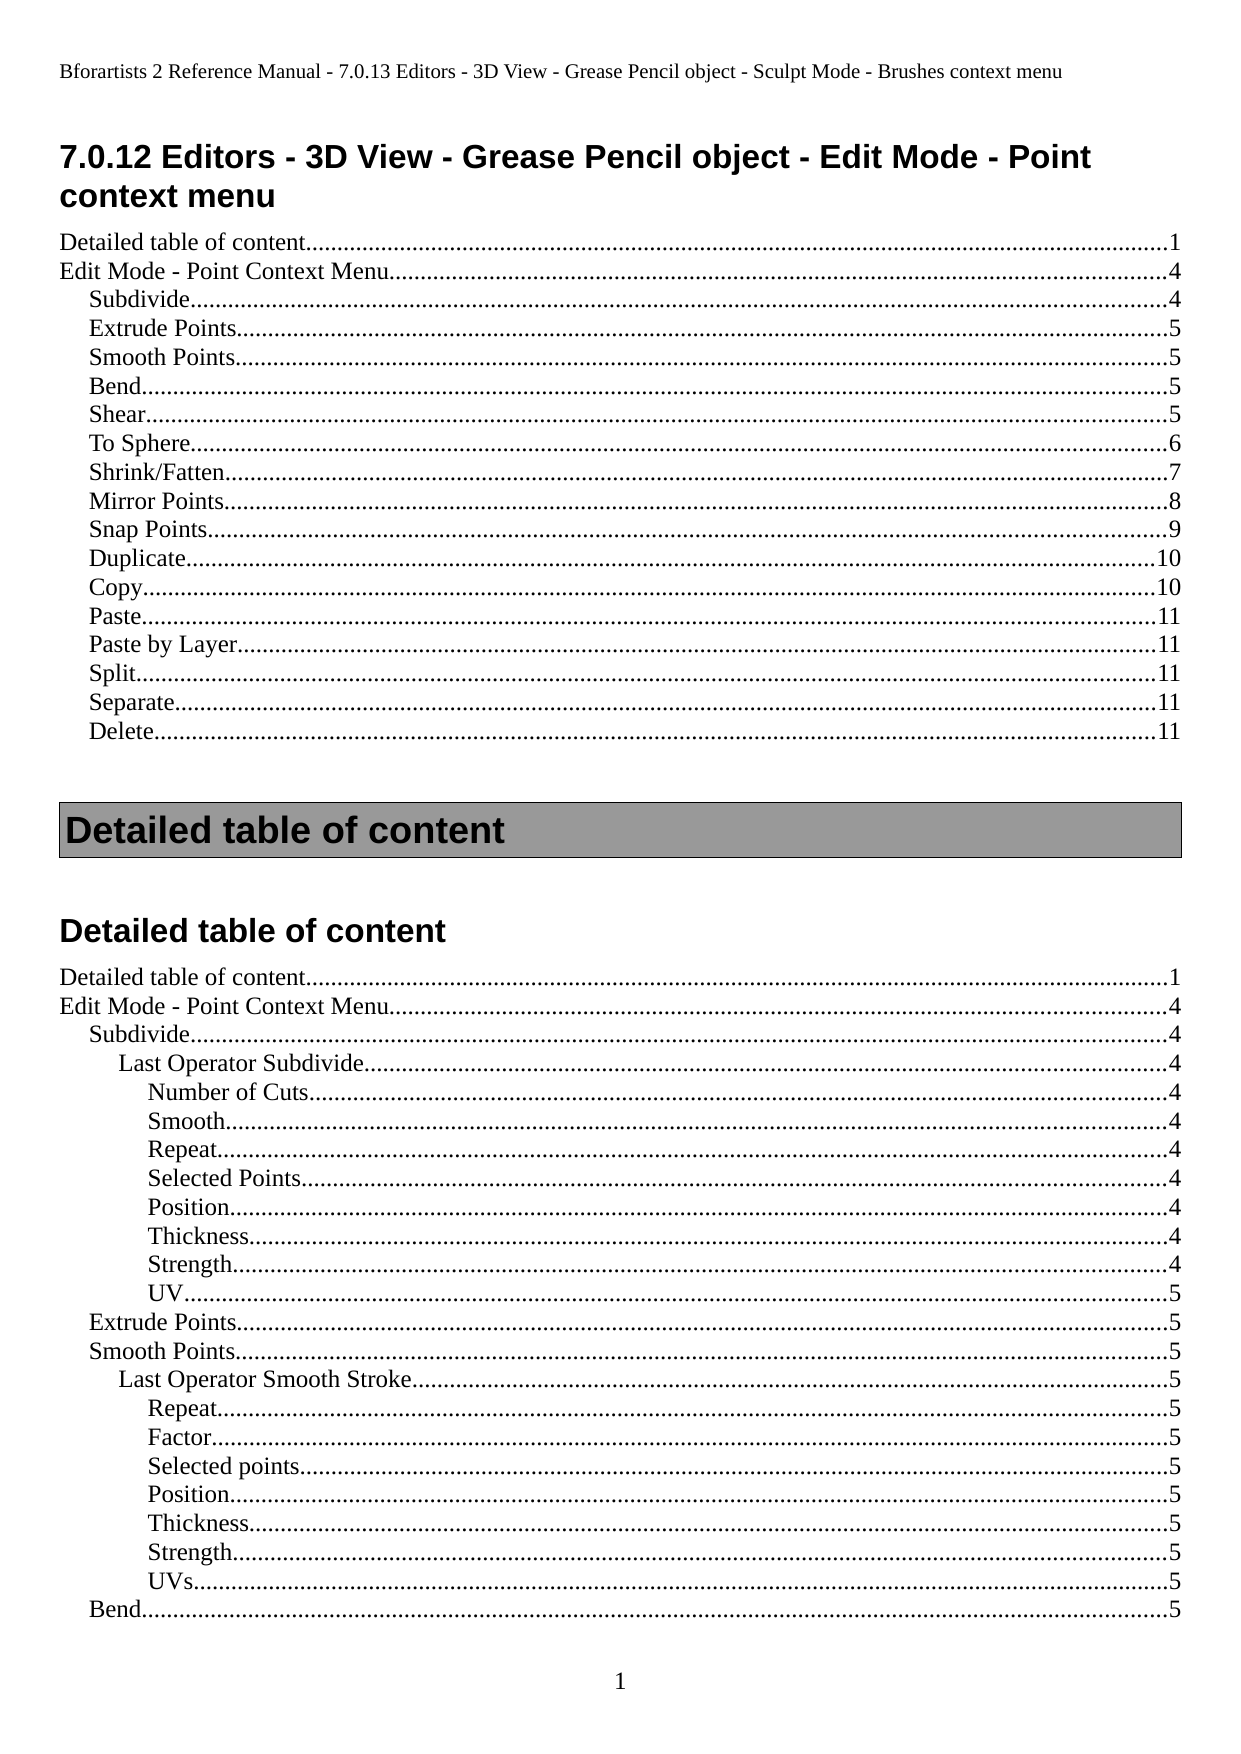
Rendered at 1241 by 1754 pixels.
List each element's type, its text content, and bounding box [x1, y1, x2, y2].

text Edit Mode - Point Context Menu 4 [59, 256, 1181, 284]
table_header Detailed table of content [60, 803, 1181, 857]
text Strength 5 [147, 1537, 1181, 1566]
subtitle 7.0.12 Editors - 3D View - Grease Pencil object - Edit Mode - Point context menu [59, 138, 1181, 214]
text Subdivide 4 [88, 284, 1181, 313]
text Number of Cuts 4 [147, 1077, 1181, 1106]
text Edit Mode - Point Context Menu 4 [59, 991, 1181, 1019]
text Extrude Points 5 [88, 1307, 1181, 1336]
text Shear 5 [88, 399, 1181, 428]
text Bend 5 [88, 1594, 1181, 1623]
text Position 4 [147, 1192, 1181, 1221]
text Snap Points 9 [88, 514, 1181, 543]
text Separate 11 [88, 687, 1181, 716]
text Duplicate 10 [88, 543, 1181, 572]
text Detailed table of content 1 [59, 962, 1181, 991]
text Smooth Points 5 [88, 1336, 1181, 1364]
text Shrink/Fatten 7 [88, 457, 1181, 486]
text Smooth 4 [147, 1106, 1181, 1134]
text Selected Points 4 [147, 1163, 1181, 1192]
text Paste by Layer 11 [88, 629, 1181, 658]
text UV 5 [147, 1278, 1181, 1307]
subtitle Detailed table of content [59, 911, 1181, 949]
text Detailed table of content 1 [59, 227, 1181, 256]
text Copy 10 [88, 572, 1181, 601]
text Thickness 4 [147, 1221, 1181, 1249]
text Selected points 5 [147, 1451, 1181, 1479]
text Subdivide 4 [88, 1019, 1181, 1048]
text Paste 11 [88, 601, 1181, 629]
text Delete 11 [88, 716, 1181, 744]
text UVs 5 [147, 1566, 1181, 1594]
text To Sphere 6 [88, 428, 1181, 457]
text Repeat 4 [147, 1134, 1181, 1163]
text Bend 5 [88, 371, 1181, 399]
text Thickness 5 [147, 1508, 1181, 1537]
text Last Operator Smooth Stroke 5 [118, 1364, 1181, 1393]
text Split 11 [88, 658, 1181, 687]
text Last Operator Subdivide 4 [118, 1048, 1181, 1077]
text Strength 4 [147, 1249, 1181, 1278]
text Mirror Points 8 [88, 486, 1181, 514]
text Position 5 [147, 1479, 1181, 1508]
text Extrude Points 5 [88, 313, 1181, 342]
text Factor 5 [147, 1422, 1181, 1451]
text Smooth Points 5 [88, 342, 1181, 371]
text Repeat 5 [147, 1393, 1181, 1422]
